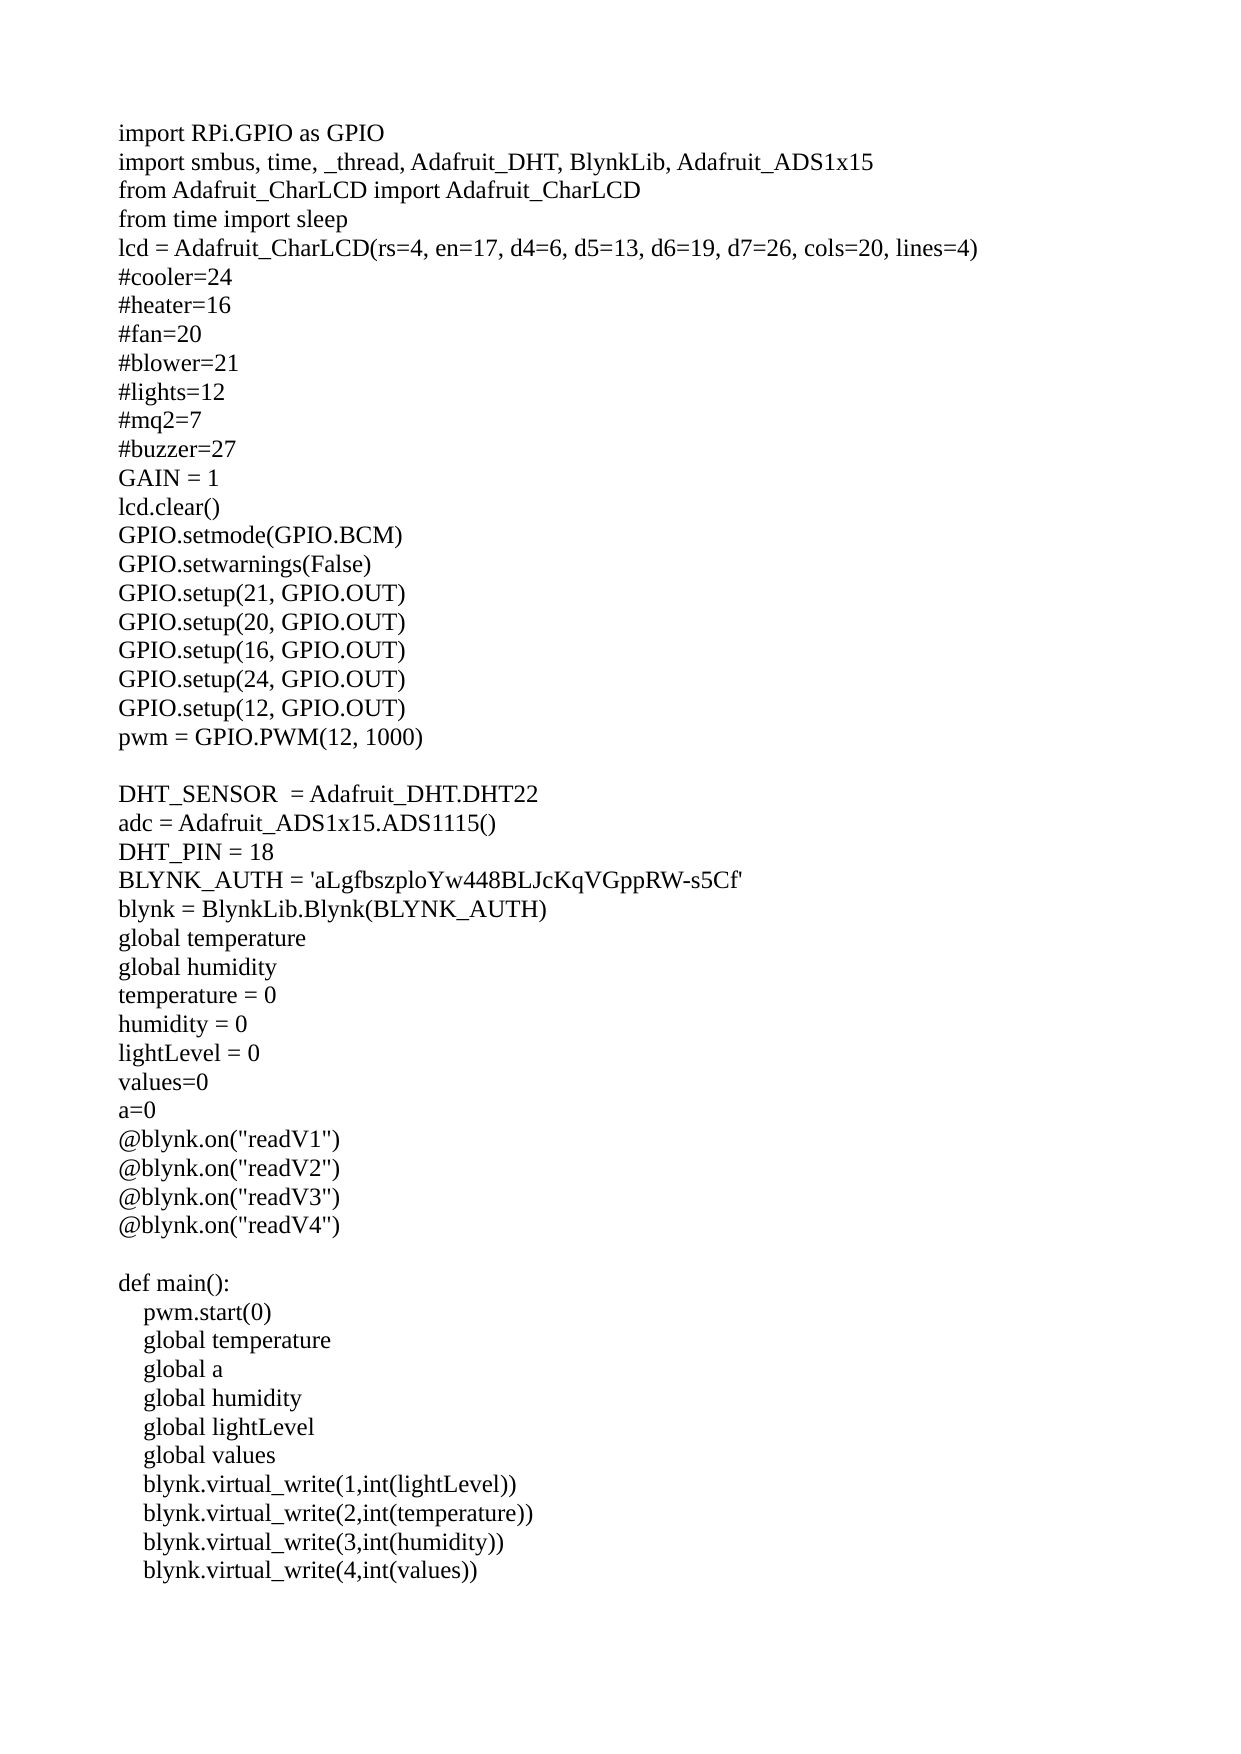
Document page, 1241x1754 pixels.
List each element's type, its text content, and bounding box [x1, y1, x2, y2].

text #fan=20 [118, 319, 1122, 348]
text GPIO.setup(20, GPIO.OUT) [118, 607, 1122, 636]
text global a [118, 1354, 1122, 1383]
text global temperature [118, 923, 1122, 952]
text GPIO.setup(16, GPIO.OUT) [118, 636, 1122, 664]
text blynk.virtual_write(3,int(humidity)) [118, 1527, 1122, 1556]
text from time import sleep [118, 204, 1122, 233]
text #blower=21 [118, 348, 1122, 377]
text global humidity [118, 952, 1122, 981]
text GPIO.setup(24, GPIO.OUT) [118, 664, 1122, 693]
text DHT_PIN = 18 [118, 837, 1122, 866]
text lcd.clear() [118, 492, 1122, 521]
text humidity = 0 [118, 1009, 1122, 1038]
text lightLevel = 0 [118, 1038, 1122, 1067]
text pwm = GPIO.PWM(12, 1000) [118, 722, 1122, 751]
text pwm.start(0) [118, 1297, 1122, 1326]
text @blynk.on("readV1") [118, 1124, 1122, 1153]
text temperature = 0 [118, 981, 1122, 1009]
text GPIO.setmode(GPIO.BCM) [118, 521, 1122, 549]
text @blynk.on("readV4") [118, 1211, 1122, 1239]
text #lights=12 [118, 377, 1122, 406]
text global humidity [118, 1383, 1122, 1412]
text def main(): [118, 1268, 1122, 1297]
text GAIN = 1 [118, 463, 1122, 492]
text DHT_SENSOR = Adafruit_DHT.DHT22 [118, 779, 1122, 808]
text adc = Adafruit_ADS1x15.ADS1115() [118, 808, 1122, 837]
text #cooler=24 [118, 262, 1122, 291]
text import smbus, time, _thread, Adafruit_DHT, BlynkLib, Adafruit_ADS1x15 [118, 147, 1122, 176]
text global lightLevel [118, 1412, 1122, 1441]
text a=0 [118, 1096, 1122, 1124]
text GPIO.setup(21, GPIO.OUT) [118, 578, 1122, 607]
text from Adafruit_CharLCD import Adafruit_CharLCD [118, 176, 1122, 204]
text #mq2=7 [118, 406, 1122, 434]
text blynk.virtual_write(2,int(temperature)) [118, 1498, 1122, 1527]
text lcd = Adafruit_CharLCD(rs=4, en=17, d4=6, d5=13, d6=19, d7=26, cols=20, lines=4) [118, 233, 1122, 262]
text #buzzer=27 [118, 434, 1122, 463]
text #heater=16 [118, 291, 1122, 319]
text GPIO.setwarnings(False) [118, 549, 1122, 578]
text global values [118, 1441, 1122, 1469]
text @blynk.on("readV3") [118, 1182, 1122, 1211]
text @blynk.on("readV2") [118, 1153, 1122, 1182]
text blynk.virtual_write(4,int(values)) [118, 1556, 1122, 1584]
text blynk = BlynkLib.Blynk(BLYNK_AUTH) [118, 894, 1122, 923]
text GPIO.setup(12, GPIO.OUT) [118, 693, 1122, 722]
text import RPi.GPIO as GPIO [118, 118, 1122, 147]
text BLYNK_AUTH = 'aLgfbszploYw448BLJcKqVGppRW-s5Cf' [118, 866, 1122, 894]
text blynk.virtual_write(1,int(lightLevel)) [118, 1469, 1122, 1498]
text values=0 [118, 1067, 1122, 1096]
text global temperature [118, 1326, 1122, 1354]
